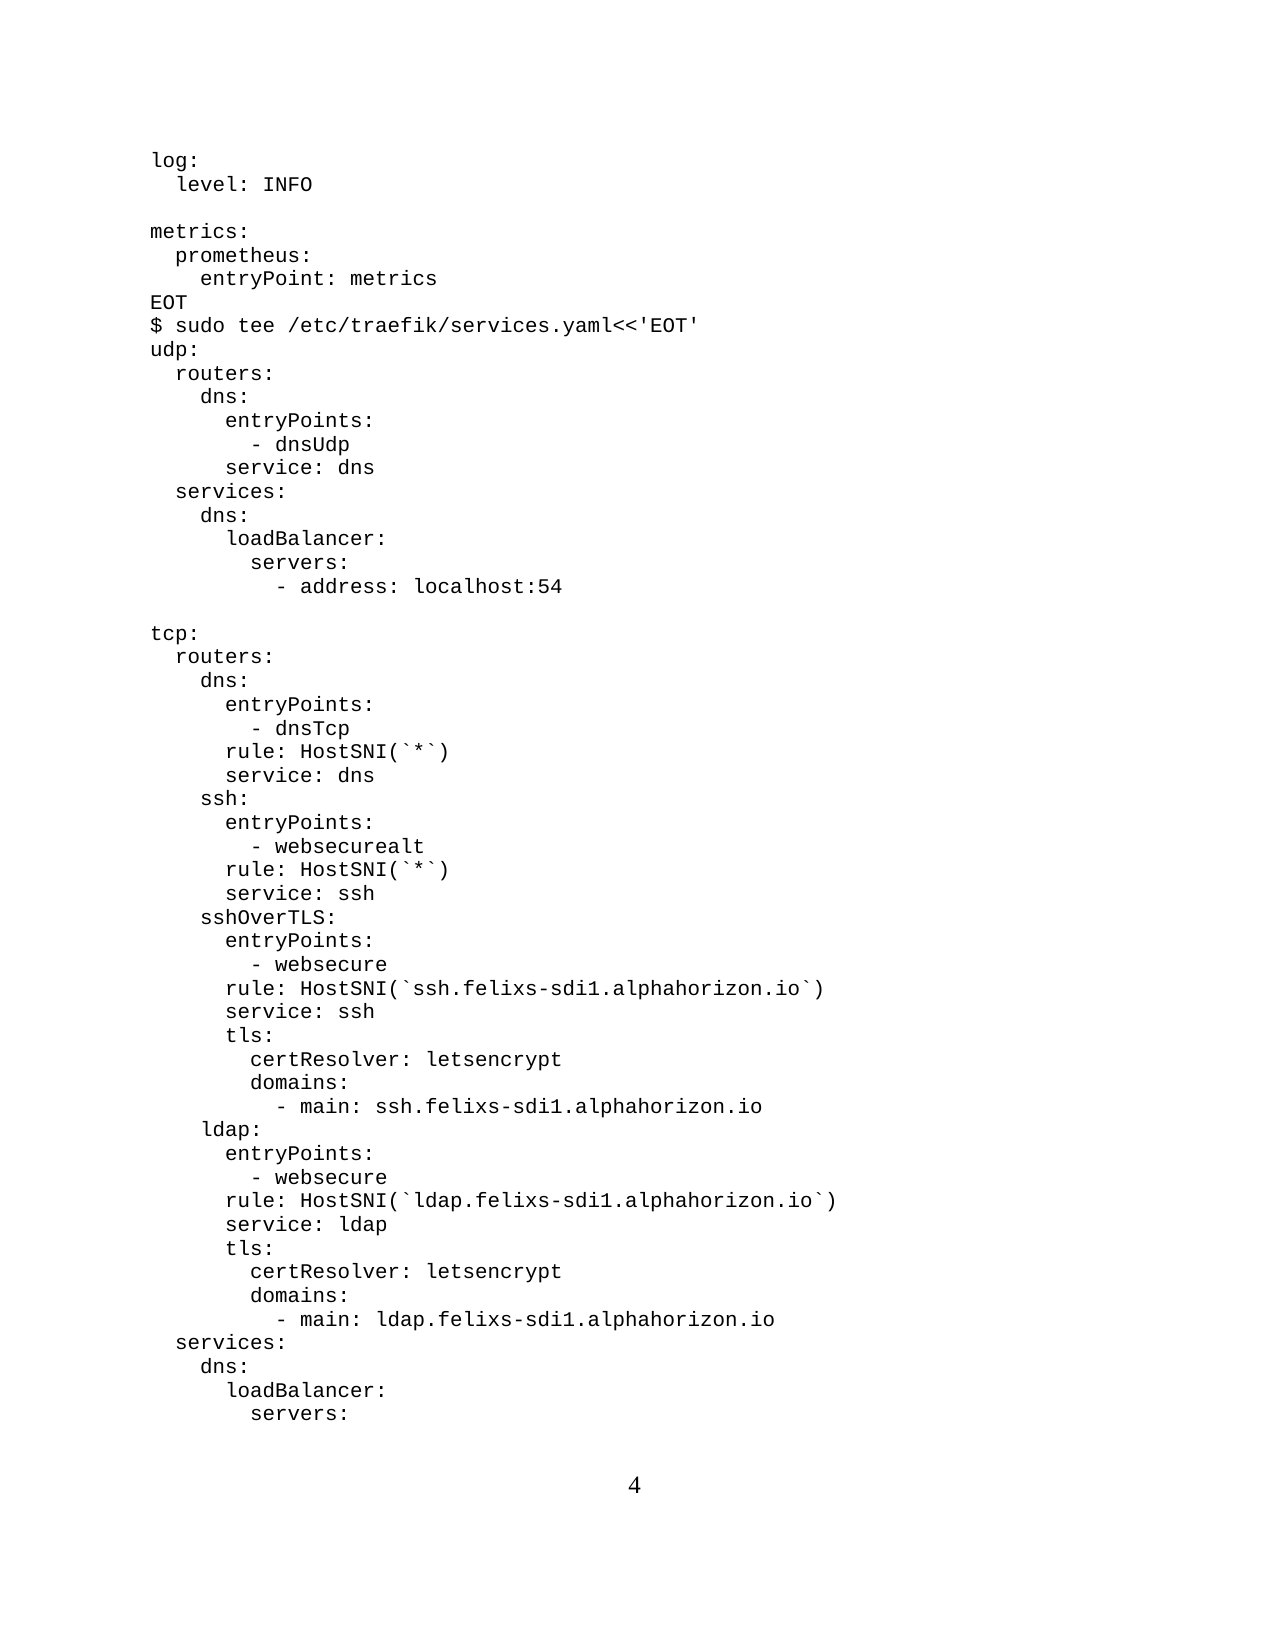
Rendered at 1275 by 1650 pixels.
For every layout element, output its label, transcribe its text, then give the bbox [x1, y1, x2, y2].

text EOT [150, 292, 1125, 316]
text servers: [150, 552, 1125, 576]
text $ sudo tee /etc/traefik/services.yaml<<'EOT' [150, 316, 1125, 339]
text routers: [150, 363, 1125, 386]
text domains: [150, 1285, 1125, 1309]
text sshOverTLS: [150, 907, 1125, 930]
text - main: ldap.felixs-sdi1.alphahorizon.io [150, 1309, 1125, 1332]
text entryPoint: metrics [150, 268, 1125, 292]
text prometheus: [150, 244, 1125, 268]
text - websecurealt [150, 836, 1125, 859]
text - websecure [150, 1167, 1125, 1190]
text servers: [150, 1403, 1125, 1427]
text entryPoints: [150, 930, 1125, 954]
text rule: HostSNI(`ldap.felixs-sdi1.alphahorizon.io`) [150, 1190, 1125, 1214]
text tcp: [150, 623, 1125, 647]
text dns: [150, 1356, 1125, 1379]
text - main: ssh.felixs-sdi1.alphahorizon.io [150, 1096, 1125, 1119]
text rule: HostSNI(`ssh.felixs-sdi1.alphahorizon.io`) [150, 978, 1125, 1001]
text tls: [150, 1238, 1125, 1261]
text routers: [150, 647, 1125, 670]
text - dnsTcp [150, 717, 1125, 741]
text certResolver: letsencrypt [150, 1048, 1125, 1072]
text - dnsUdp [150, 434, 1125, 457]
text ssh: [150, 788, 1125, 812]
text udp: [150, 339, 1125, 363]
text certResolver: letsencrypt [150, 1261, 1125, 1285]
text service: ssh [150, 883, 1125, 907]
text entryPoints: [150, 812, 1125, 836]
text service: ssh [150, 1001, 1125, 1025]
text entryPoints: [150, 694, 1125, 717]
text rule: HostSNI(`*`) [150, 741, 1125, 765]
text service: ldap [150, 1214, 1125, 1238]
text - websecure [150, 954, 1125, 978]
text service: dns [150, 457, 1125, 481]
text metrics: [150, 221, 1125, 244]
text dns: [150, 670, 1125, 694]
text level: INFO [150, 174, 1125, 197]
text services: [150, 481, 1125, 505]
text loadBalancer: [150, 1379, 1125, 1403]
text services: [150, 1332, 1125, 1356]
text entryPoints: [150, 410, 1125, 434]
text rule: HostSNI(`*`) [150, 859, 1125, 883]
text loadBalancer: [150, 528, 1125, 552]
text domains: [150, 1072, 1125, 1096]
text ldap: [150, 1119, 1125, 1143]
text - address: localhost:54 [150, 576, 1125, 599]
text service: dns [150, 765, 1125, 788]
text entryPoints: [150, 1143, 1125, 1167]
text dns: [150, 386, 1125, 410]
text tls: [150, 1025, 1125, 1048]
text log: [150, 150, 1125, 174]
text dns: [150, 505, 1125, 528]
